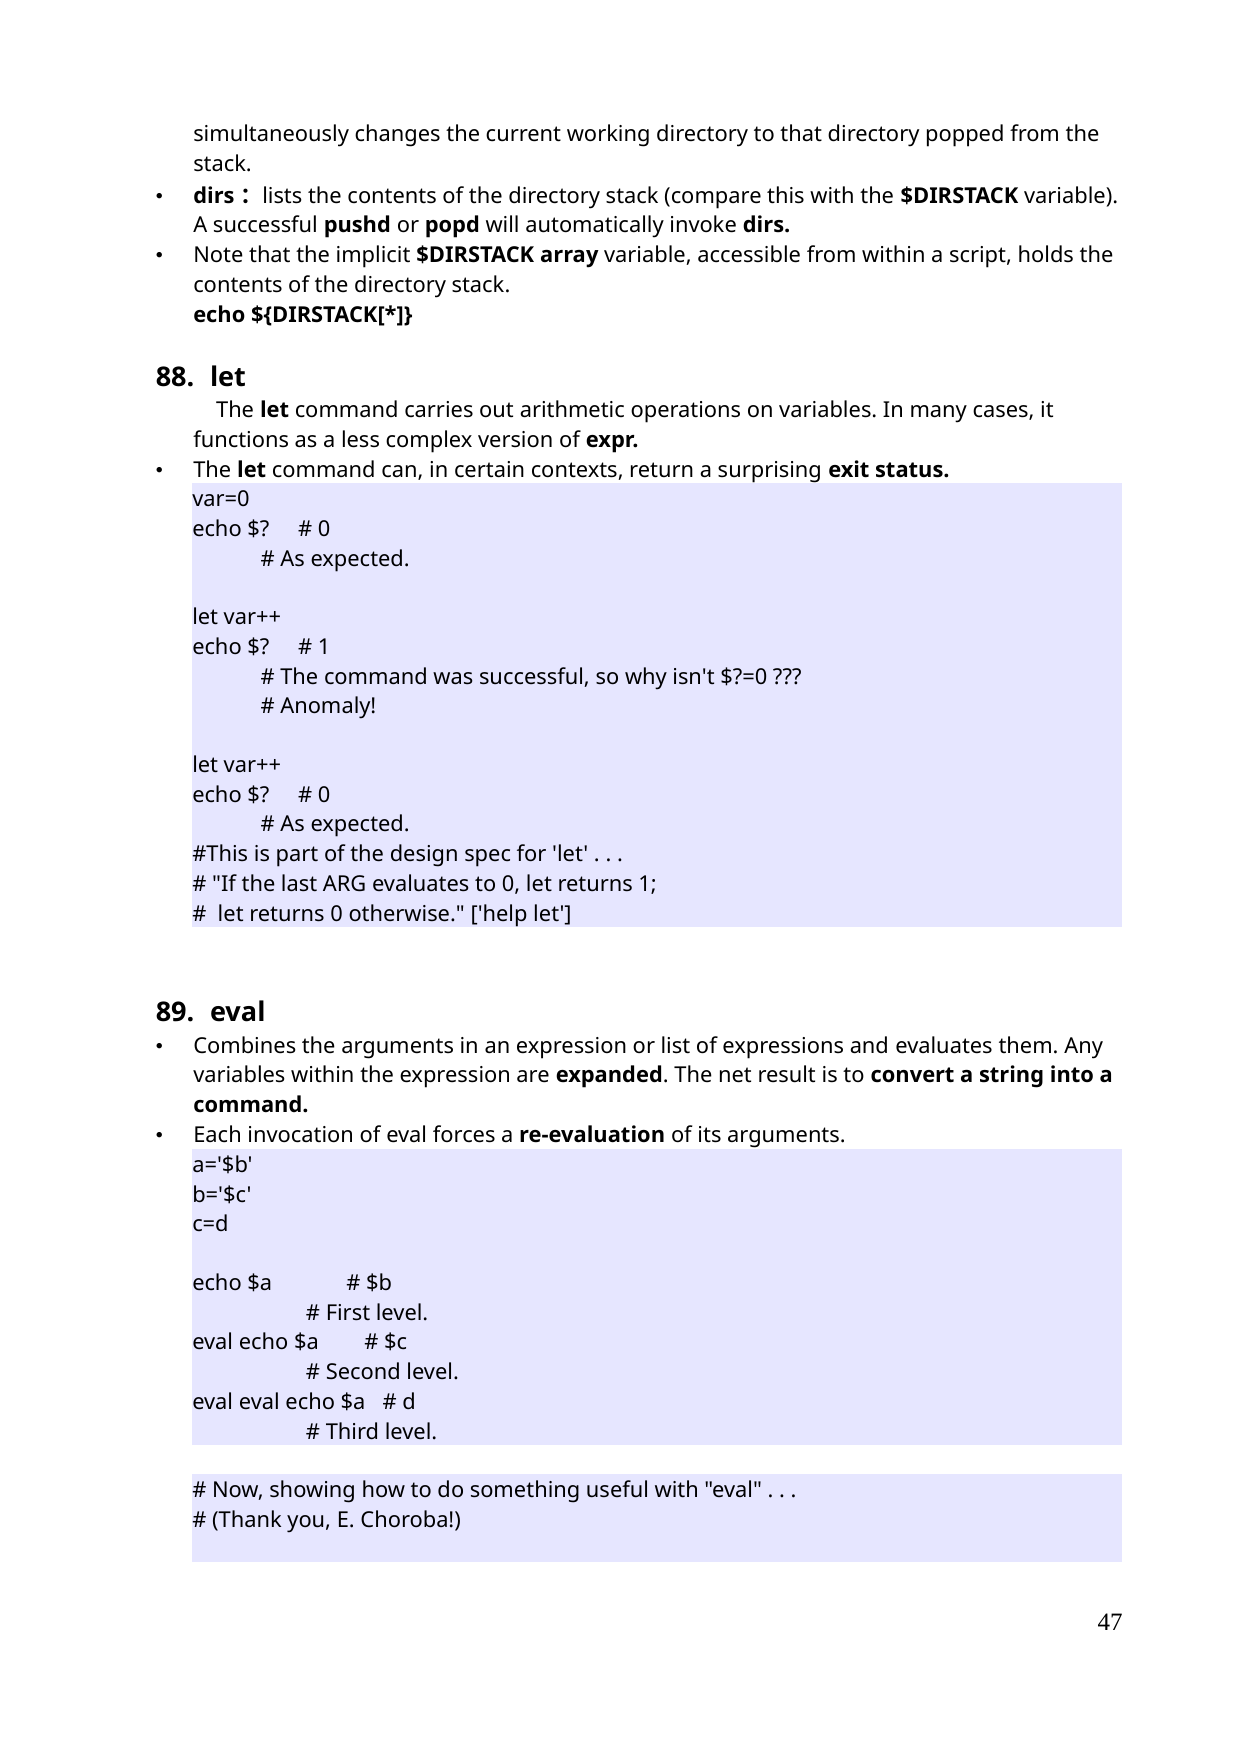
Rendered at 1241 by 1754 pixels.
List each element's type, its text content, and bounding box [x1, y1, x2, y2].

list # Third level. [192, 1416, 1122, 1445]
list let var++ [192, 601, 1122, 631]
list dirs ：lists the contents of the directory stack (compare this with the $DIRSTACK variable). A successful pushd or popd will automatically invoke dirs. [156, 178, 1122, 239]
list # Second level. [192, 1356, 1122, 1386]
list # As expected. [192, 543, 1122, 573]
list let [156, 357, 1122, 394]
list echo $? # 0 [192, 778, 1122, 808]
list echo $a # $b [192, 1267, 1122, 1296]
list var=0 [192, 483, 1122, 513]
list eval echo $a # $c [192, 1326, 1122, 1356]
list b='$c' [192, 1179, 1122, 1208]
list # Now, showing how to do something useful with "eval" . . . [192, 1474, 1122, 1504]
list echo ${DIRSTACK[*]} [156, 299, 1122, 329]
list # "If the last ARG evaluates to 0, let returns 1; [192, 868, 1122, 898]
list # Anomaly! [192, 691, 1122, 720]
list The let command can, in certain contexts, return a surprising exit status. [156, 453, 1122, 483]
list simultaneously changes the current working directory to that directory popped from the stack. [156, 118, 1122, 178]
list #This is part of the design spec for 'let' . . . [192, 838, 1122, 868]
list c=d [192, 1208, 1122, 1238]
list eval eval echo $a # d [192, 1386, 1122, 1416]
list # First level. [192, 1296, 1122, 1326]
list echo $? # 0 [192, 513, 1122, 543]
list # As expected. [192, 808, 1122, 838]
list # The command was successful, so why isn't $?=0 ??? [192, 661, 1122, 691]
list # (Thank you, E. Choroba!) [192, 1504, 1122, 1533]
list Each invocation of eval forces a re-evaluation of its arguments. [156, 1119, 1122, 1149]
list echo $? # 1 [192, 631, 1122, 661]
list a='$b' [192, 1149, 1122, 1179]
list Combines the arguments in an expression or list of expressions and evaluates them. Any variables within the expression are expanded. The net result is to convert a string into a command. [156, 1030, 1122, 1119]
list # let returns 0 otherwise." ['help let'] [192, 898, 1122, 927]
list eval [156, 993, 1122, 1030]
list Note that the implicit $DIRSTACK array variable, accessible from within a script, holds the contents of the directory stack. [156, 239, 1122, 299]
list The let command carries out arithmetic operations on variables. In many cases, it functions as a less complex version of expr. [156, 394, 1122, 453]
list let var++ [192, 749, 1122, 778]
